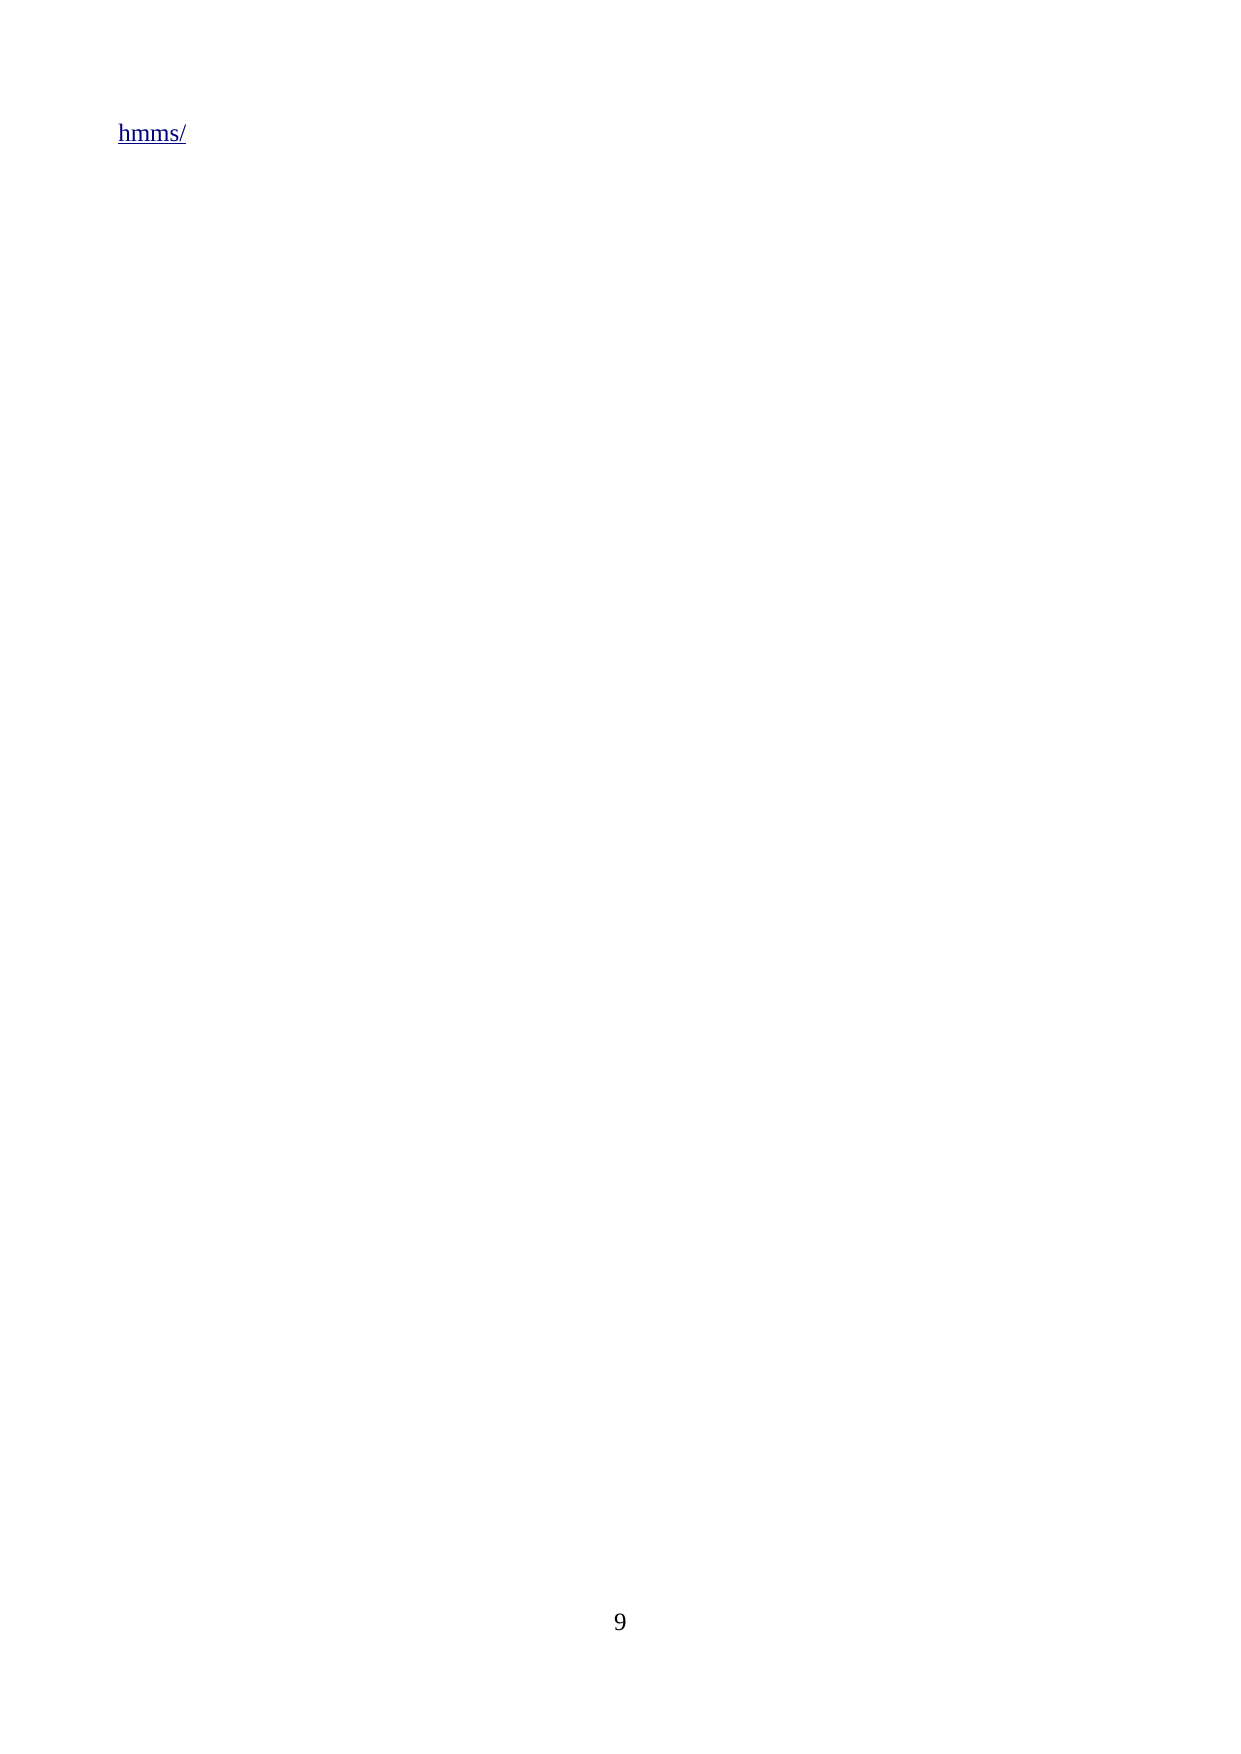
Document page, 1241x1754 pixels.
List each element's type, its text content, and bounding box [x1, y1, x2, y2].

text hmms/ [118, 118, 1122, 147]
